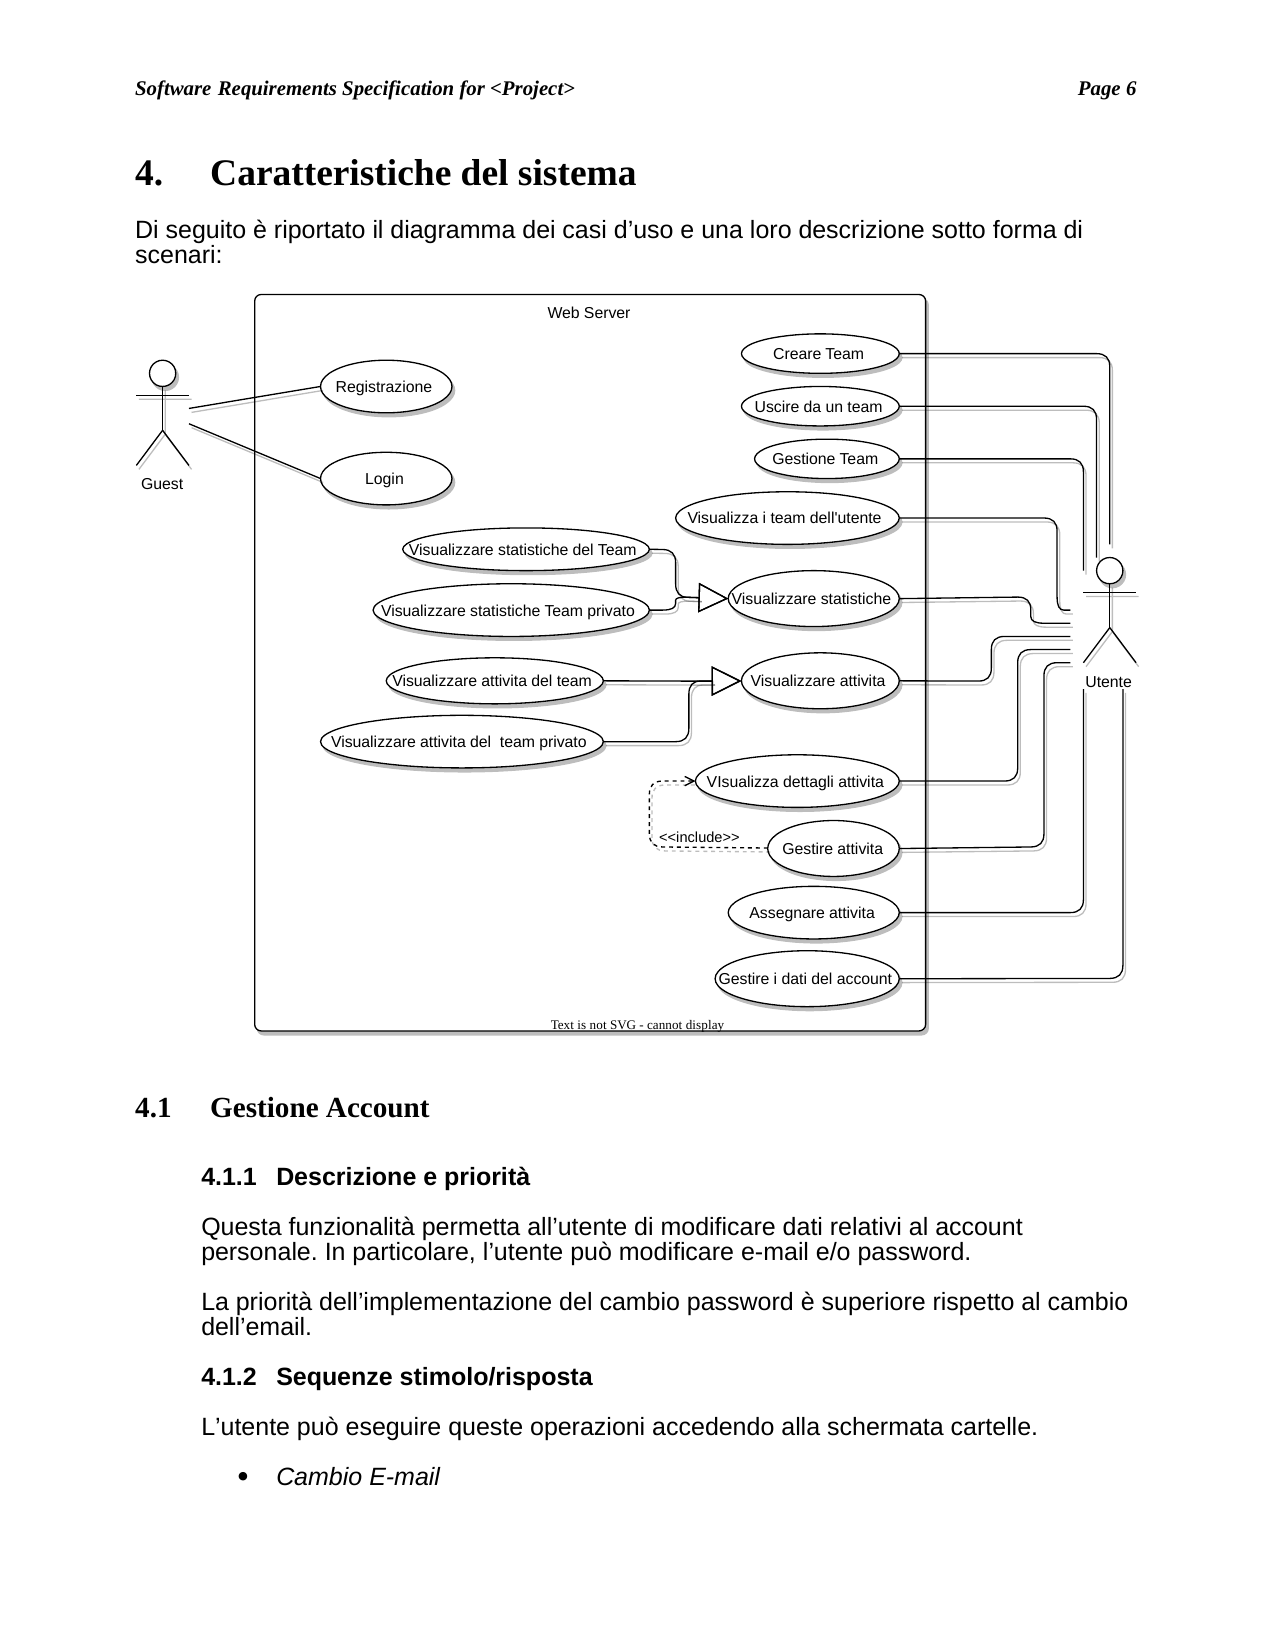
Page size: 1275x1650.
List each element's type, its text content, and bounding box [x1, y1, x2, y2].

text Di seguito è riportato il diagramma dei casi d’uso e una loro descrizione sotto forma di scenari: [135, 218, 1140, 268]
text Questa funzionalità permetta all’utente di modificare dati relativi al account personale. In particolare, l’utente può modificare e-mail e/o password. [201, 1216, 1140, 1266]
list Cambio E-mail [238, 1466, 1140, 1491]
subtitle Caratteristiche del sistema [135, 150, 1140, 193]
text 4.1.1 Descrizione e priorità [201, 1166, 1140, 1191]
text La priorità dell’implementazione del cambio password è superiore rispetto al cambio dell’email. [201, 1291, 1140, 1341]
subtitle Gestione Account [135, 1090, 1140, 1124]
text 4.1.2 Sequenze stimolo/risposta [201, 1366, 1140, 1391]
text L’utente può eseguire queste operazioni accedendo alla schermata cartelle. [201, 1416, 1140, 1441]
